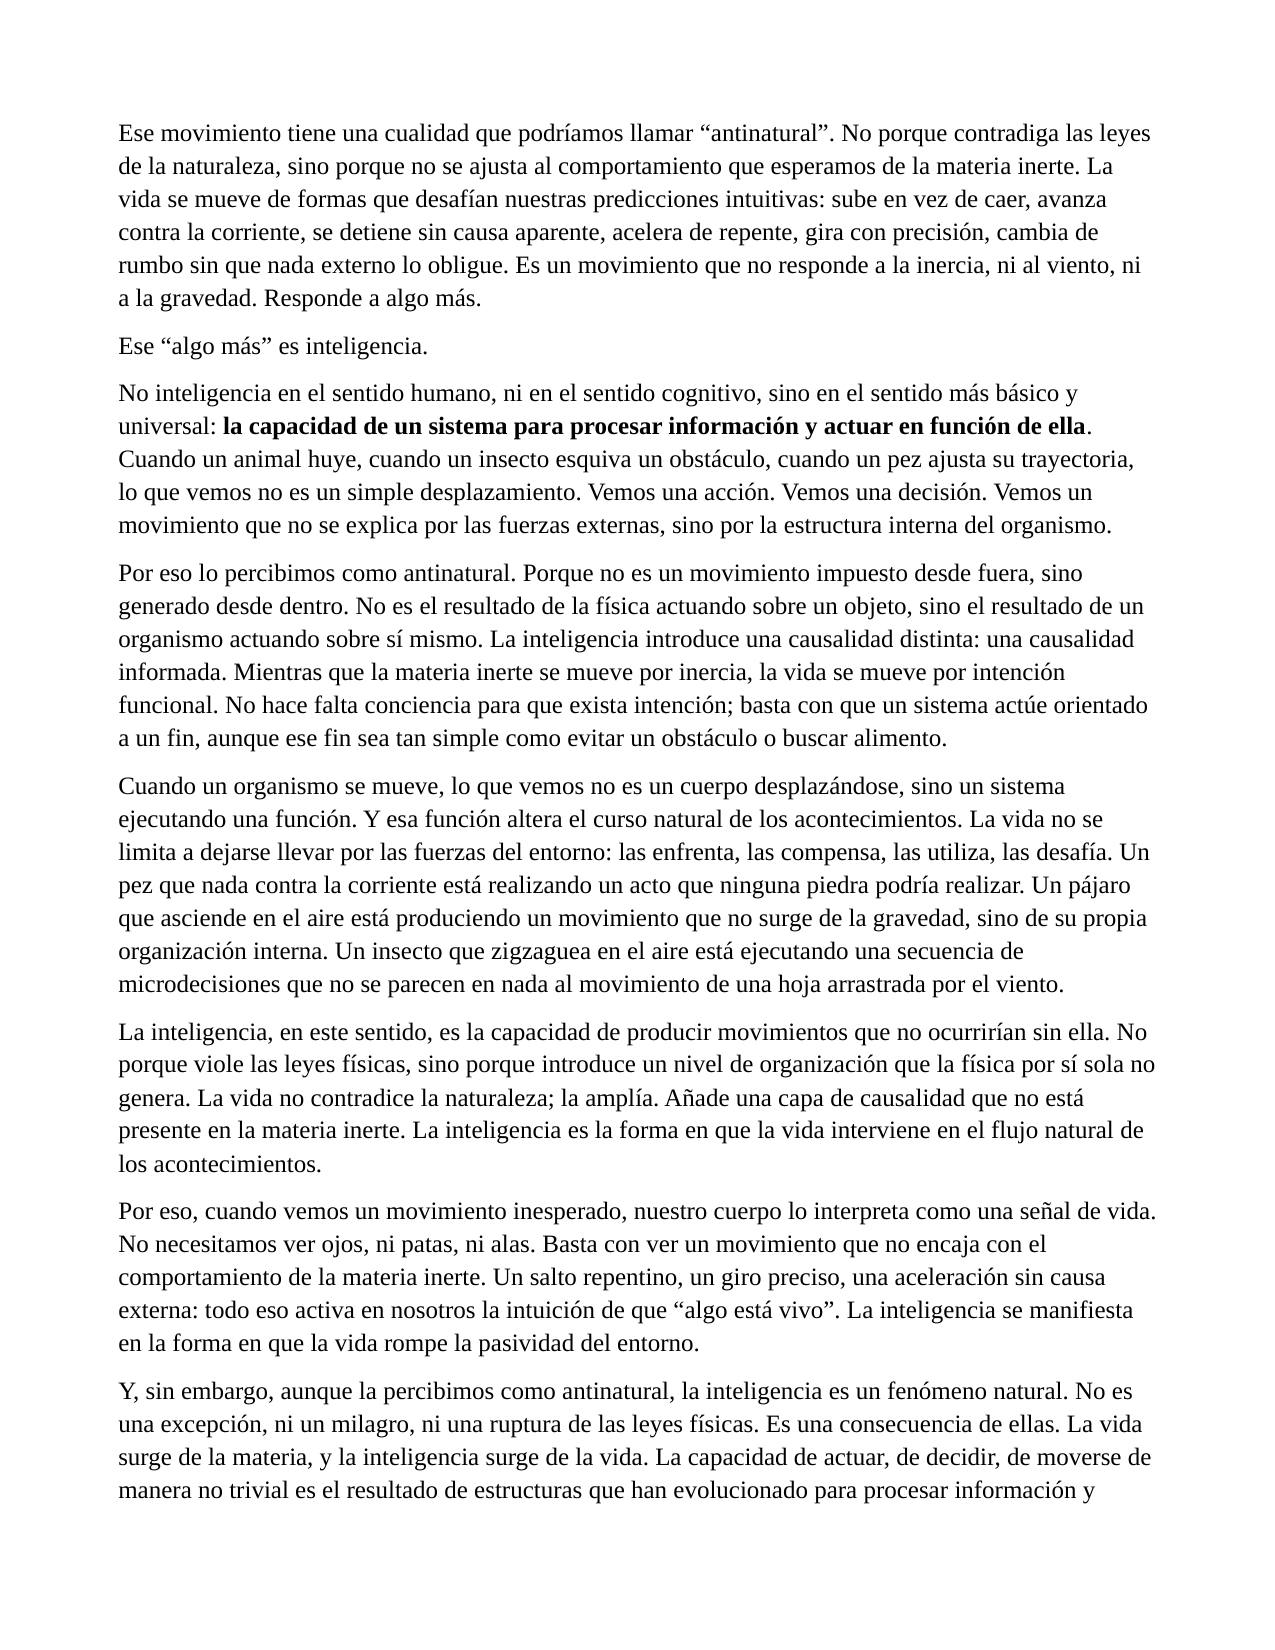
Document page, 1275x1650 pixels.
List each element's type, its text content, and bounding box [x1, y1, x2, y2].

text Y, sin embargo, aunque la percibimos como antinatural, la inteligencia es un fenómeno natural. No es una excepción, ni un milagro, ni una ruptura de las leyes físicas. Es una consecuencia de ellas. La vida surge de la materia, y la inteligencia surge de la vida. La capacidad de actuar, de decidir, de moverse de manera no trivial es el resultado de estructuras que han evolucionado para procesar información y [118, 1376, 1157, 1504]
text Por eso lo percibimos como antinatural. Porque no es un movimiento impuesto desde fuera, sino generado desde dentro. No es el resultado de la física actuando sobre un objeto, sino el resultado de un organismo actuando sobre sí mismo. La inteligencia introduce una causalidad distinta: una causalidad informada. Mientras que la materia inerte se mueve por inercia, la vida se mueve por intención funcional. No hace falta conciencia para que exista intención; basta con que un sistema actúe orientado a un fin, aunque ese fin sea tan simple como evitar un obstáculo o buscar alimento. [118, 558, 1157, 752]
text Cuando un organismo se mueve, lo que vemos no es un cuerpo desplazándose, sino un sistema ejecutando una función. Y esa función altera el curso natural de los acontecimientos. La vida no se limita a dejarse llevar por las fuerzas del entorno: las enfrenta, las compensa, las utiliza, las desafía. Un pez que nada contra la corriente está realizando un acto que ninguna piedra podría realizar. Un pájaro que asciende en el aire está produciendo un movimiento que no surge de la gravedad, sino de su propia organización interna. Un insecto que zigzaguea en el aire está ejecutando una secuencia de microdecisiones que no se parecen en nada al movimiento de una hoja arrastrada por el viento. [118, 771, 1157, 998]
text Ese “algo más” es inteligencia. [118, 331, 1157, 359]
text No inteligencia en el sentido humano, ni en el sentido cognitivo, sino en el sentido más básico y universal: la capacidad de un sistema para procesar información y actuar en función de ella. Cuando un animal huye, cuando un insecto esquiva un obstáculo, cuando un pez ajusta su trayectoria, lo que vemos no es un simple desplazamiento. Vemos una acción. Vemos una decisión. Vemos un movimiento que no se explica por las fuerzas externas, sino por la estructura interna del organismo. [118, 378, 1157, 539]
text La inteligencia, en este sentido, es la capacidad de producir movimientos que no ocurrirían sin ella. No porque viole las leyes físicas, sino porque introduce un nivel de organización que la física por sí sola no genera. La vida no contradice la naturaleza; la amplía. Añade una capa de causalidad que no está presente en la materia inerte. La inteligencia es la forma en que la vida interviene en el flujo natural de los acontecimientos. [118, 1017, 1157, 1177]
text Por eso, cuando vemos un movimiento inesperado, nuestro cuerpo lo interpreta como una señal de vida. No necesitamos ver ojos, ni patas, ni alas. Basta con ver un movimiento que no encaja con el comportamiento de la materia inerte. Un salto repentino, un giro preciso, una aceleración sin causa externa: todo eso activa en nosotros la intuición de que “algo está vivo”. La inteligencia se manifiesta en la forma en que la vida rompe la pasividad del entorno. [118, 1196, 1157, 1357]
text Ese movimiento tiene una cualidad que podríamos llamar “antinatural”. No porque contradiga las leyes de la naturaleza, sino porque no se ajusta al comportamiento que esperamos de la materia inerte. La vida se mueve de formas que desafían nuestras predicciones intuitivas: sube en vez de caer, avanza contra la corriente, se detiene sin causa aparente, acelera de repente, gira con precisión, cambia de rumbo sin que nada externo lo obligue. Es un movimiento que no responde a la inercia, ni al viento, ni a la gravedad. Responde a algo más. [118, 118, 1157, 312]
